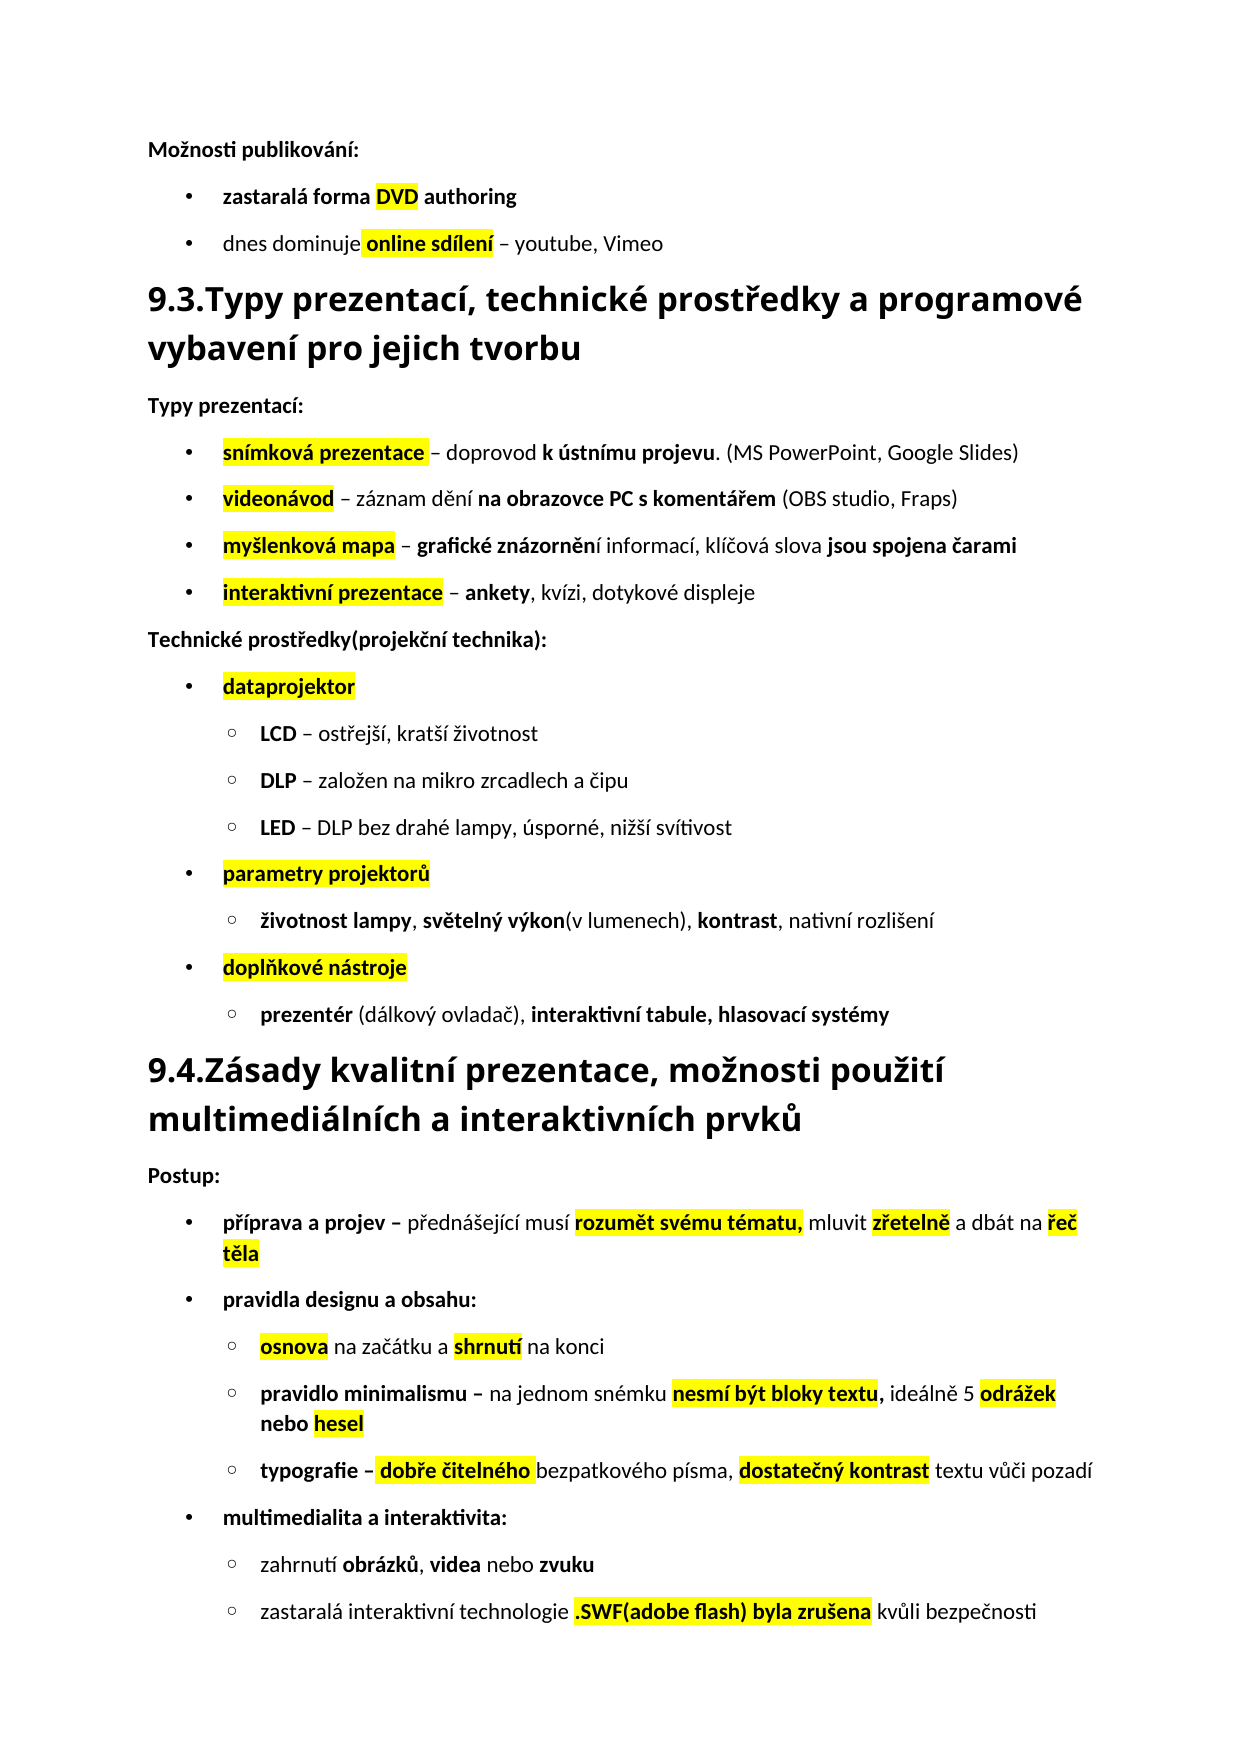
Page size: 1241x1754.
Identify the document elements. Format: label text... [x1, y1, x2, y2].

list LCD – ostřejší, kratší životnost [223, 719, 1093, 747]
list doplňkové nástroje [185, 953, 1093, 981]
list DLP – založen na mikro zrcadlech a čipu [223, 766, 1093, 794]
list snímková prezentace – doprovod k ústnímu projevu. (MS PowerPoint, Google Slides) [185, 438, 1093, 466]
list zastaralá interaktivní technologie .SWF(adobe flash) byla zrušena kvůli bezpečnosti [223, 1597, 1093, 1625]
list LED – DLP bez drahé lampy, úsporné, nižší svítivost [223, 813, 1093, 841]
list osnova na začátku a shrnutí na konci [223, 1332, 1093, 1360]
list multimedialita a interaktivita: [185, 1503, 1093, 1531]
list dataprojektor [185, 672, 1093, 700]
list parametry projektorů [185, 859, 1093, 887]
list životnost lampy, světelný výkon(v lumenech), kontrast, nativní rozlišení [223, 906, 1093, 934]
list zastaralá forma DVD authoring [185, 182, 1093, 210]
list zahrnutí obrázků, videa nebo zvuku [223, 1550, 1093, 1578]
list myšlenková mapa – grafické znázornění informací, klíčová slova jsou spojena čarami [185, 531, 1093, 559]
list pravidlo minimalismu – na jednom snémku nesmí být bloky textu, ideálně 5 odrážek nebo hesel [223, 1379, 1093, 1437]
text 9.3.Typy prezentací, technické prostředky a programové vybavení pro jejich tvorbu [148, 276, 1093, 371]
list dnes dominuje online sdílení – youtube, Vimeo [185, 229, 1093, 257]
text 9.4.Zásady kvalitní prezentace, možnosti použití multimediálních a interaktivních prvků [148, 1047, 1093, 1141]
list interaktivní prezentace – ankety, kvízi, dotykové displeje [185, 578, 1093, 606]
text Možnosti publikování: [148, 136, 1093, 163]
list videonávod – záznam dění na obrazovce PC s komentářem (OBS studio, Fraps) [185, 484, 1093, 512]
list typografie – dobře čitelného bezpatkového písma, dostatečný kontrast textu vůči pozadí [223, 1456, 1093, 1484]
list příprava a projev – přednášející musí rozumět svému tématu, mluvit zřetelně a dbát na řeč těla [185, 1208, 1093, 1267]
list prezentér (dálkový ovladač), interaktivní tabule, hlasovací systémy [223, 1000, 1093, 1028]
text Typy prezentací: [148, 391, 1093, 419]
text Postup: [148, 1162, 1093, 1189]
list pravidla designu a obsahu: [185, 1286, 1093, 1313]
text Technické prostředky(projekční technika): [148, 625, 1093, 653]
